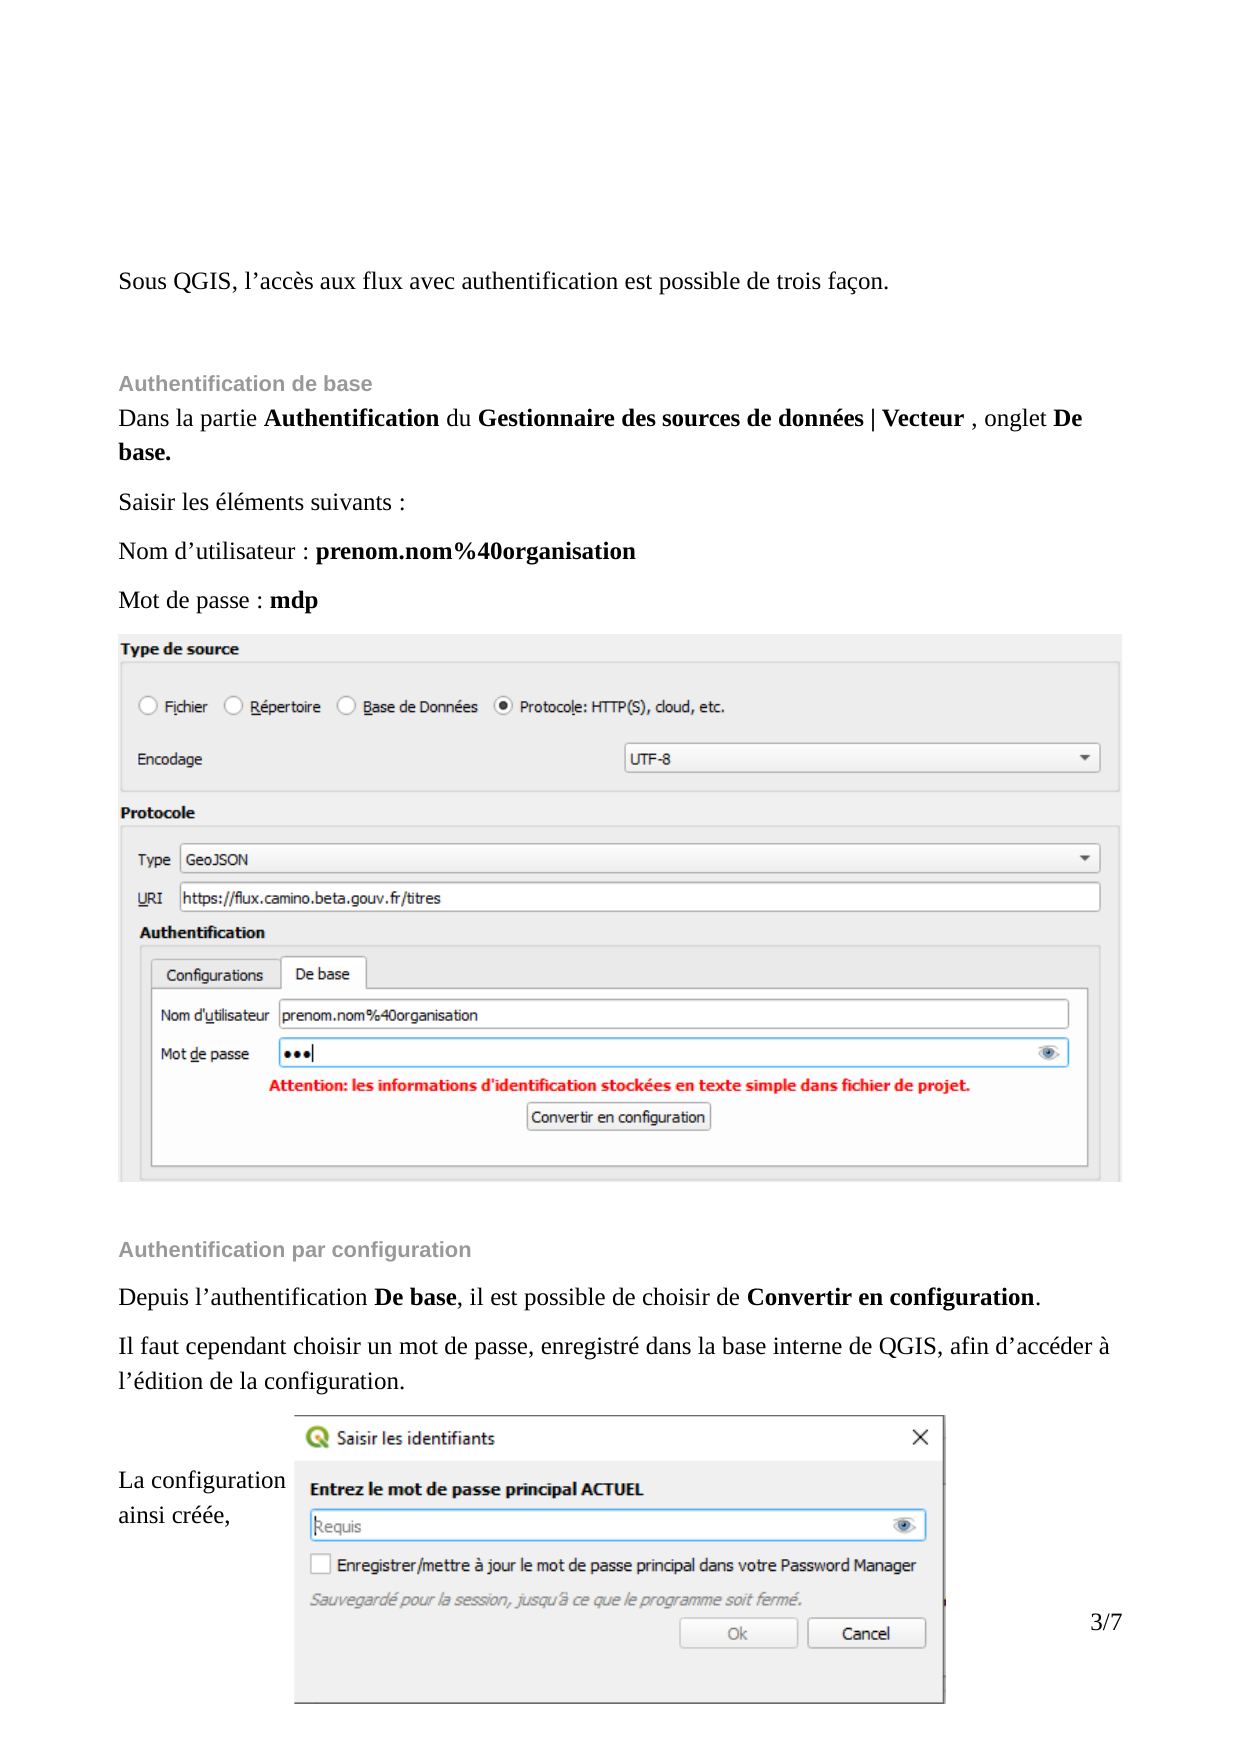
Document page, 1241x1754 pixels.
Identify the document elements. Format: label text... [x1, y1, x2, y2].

text Depuis l’authentification De base, il est possible de choisir de Convertir en configuration. [118, 1282, 1122, 1311]
text Dans la partie Authentification du Gestionnaire des sources de données | Vecteur , onglet De base. [118, 402, 1122, 466]
picture [294, 1415, 946, 1704]
text La configuration ainsi créée, [118, 1465, 294, 1528]
text [946, 1465, 1122, 1528]
text Authentification par configuration [118, 1237, 1122, 1262]
picture [118, 634, 1123, 1182]
text Saisir les éléments suivants : [118, 487, 1122, 516]
text Nom d’utilisateur : prenom.nom%40organisation [118, 536, 1122, 565]
text Sous QGIS, l’accès aux flux avec authentification est possible de trois façon. [118, 266, 1122, 295]
text Il faut cependant choisir un mot de passe, enregistré dans la base interne de QGIS, afin d’accéder à l’édition de la configuration. [118, 1331, 1122, 1395]
text Mot de passe : mdp [118, 585, 1122, 614]
subtitle Authentification de base [118, 371, 1122, 396]
